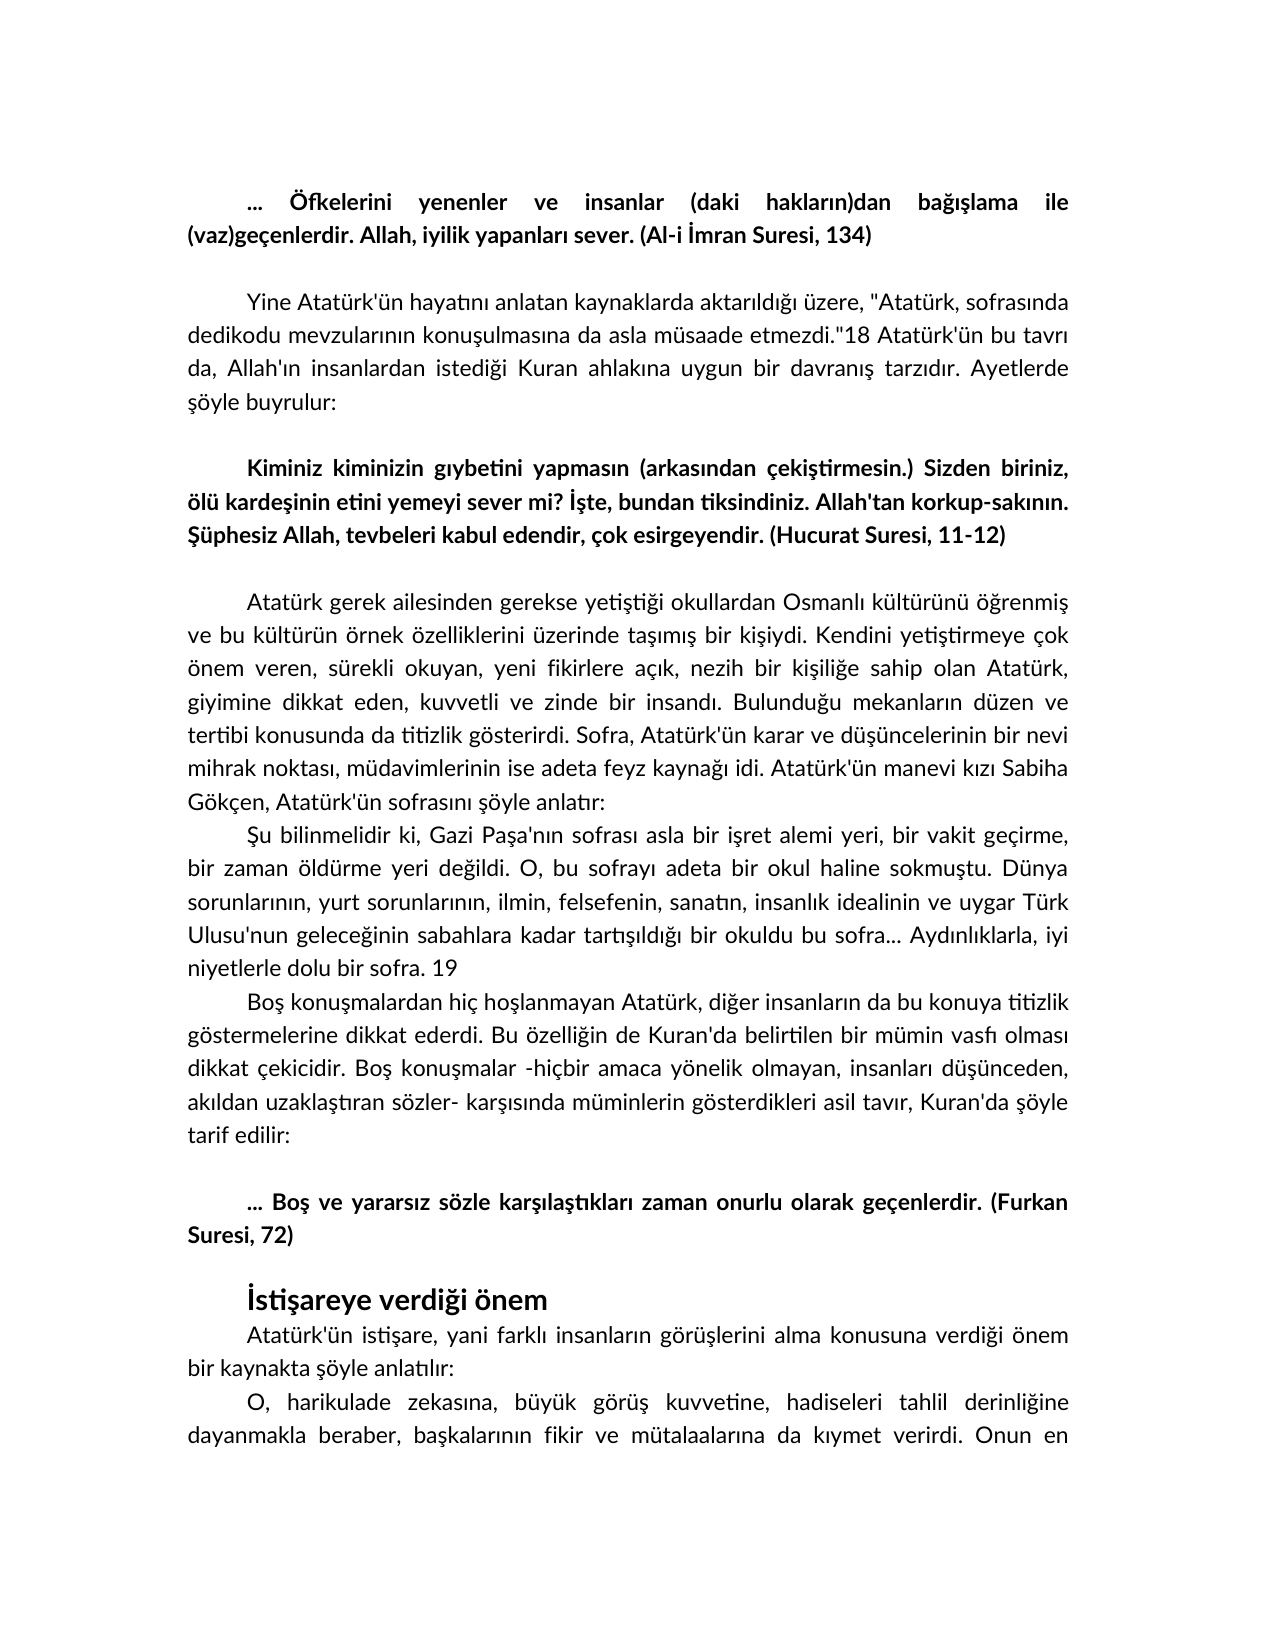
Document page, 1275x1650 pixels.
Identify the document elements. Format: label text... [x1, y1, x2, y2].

text O, harikulade zekasına, büyük görüş kuvvetine, hadiseleri tahlil derinliğine dayanmakla beraber, başkalarının fikir ve mütalaalarına da kıymet verirdi. Onun en [187, 1383, 1070, 1450]
text ... Öfkelerini yenenler ve insanlar (daki hakların)dan bağışlama ile (vaz)geçenlerdir. Allah, iyilik yapanları sever. (Al-i İmran Suresi, 134) [187, 183, 1070, 250]
text Atatürk gerek ailesinden gerekse yetiştiği okullardan Osmanlı kültürünü öğrenmiş ve bu kültürün örnek özelliklerini üzerinde taşımış bir kişiydi. Kendini yetiştirmeye çok önem veren, sürekli okuyan, yeni fikirlere açık, nezih bir kişiliğe sahip olan Atatürk, giyimine dikkat eden, kuvvetli ve zinde bir insandı. Bulunduğu mekanların düzen ve tertibi konusunda da titizlik gösterirdi. Sofra, Atatürk'ün karar ve düşüncelerinin bir nevi mihrak noktası, müdavimlerinin ise adeta feyz kaynağı idi. Atatürk'ün manevi kızı Sabiha Gökçen, Atatürk'ün sofrasını şöyle anlatır: [187, 583, 1070, 817]
text Boş konuşmalardan hiç hoşlanmayan Atatürk, diğer insanların da bu konuya titizlik göstermelerine dikkat ederdi. Bu özelliğin de Kuran'da belirtilen bir mümin vasfı olması dikkat çekicidir. Boş konuşmalar -hiçbir amaca yönelik olmayan, insanları düşünceden, akıldan uzaklaştıran sözler- karşısında müminlerin gösterdikleri asil tavır, Kuran'da şöyle tarif edilir: [187, 983, 1070, 1150]
text Atatürk'ün istişare, yani farklı insanların görüşlerini alma konusuna verdiği önem bir kaynakta şöyle anlatılır: [187, 1317, 1070, 1383]
text ... Boş ve yararsız sözle karşılaştıkları zaman onurlu olarak geçenlerdir. (Furkan Suresi, 72) [187, 1183, 1070, 1250]
text İstişareye verdiği önem [187, 1283, 1070, 1317]
text Yine Atatürk'ün hayatını anlatan kaynaklarda aktarıldığı üzere, "Atatürk, sofrasında dedikodu mevzularının konuşulmasına da asla müsaade etmezdi."18 Atatürk'ün bu tavrı da, Allah'ın insanlardan istediği Kuran ahlakına uygun bir davranış tarzıdır. Ayetlerde şöyle buyrulur: [187, 283, 1070, 417]
text Kiminiz kiminizin gıybetini yapmasın (arkasından çekiştirmesin.) Sizden biriniz, ölü kardeşinin etini yemeyi sever mi? İşte, bundan tiksindiniz. Allah'tan korkup-sakının. Şüphesiz Allah, tevbeleri kabul edendir, çok esirgeyendir. (Hucurat Suresi, 11-12) [187, 450, 1070, 550]
text Şu bilinmelidir ki, Gazi Paşa'nın sofrası asla bir işret alemi yeri, bir vakit geçirme, bir zaman öldürme yeri değildi. O, bu sofrayı adeta bir okul haline sokmuştu. Dünya sorunlarının, yurt sorunlarının, ilmin, felsefenin, sanatın, insanlık idealinin ve uygar Türk Ulusu'nun geleceğinin sabahlara kadar tartışıldığı bir okuldu bu sofra... Aydınlıklarla, iyi niyetlerle dolu bir sofra. 19 [187, 817, 1070, 983]
